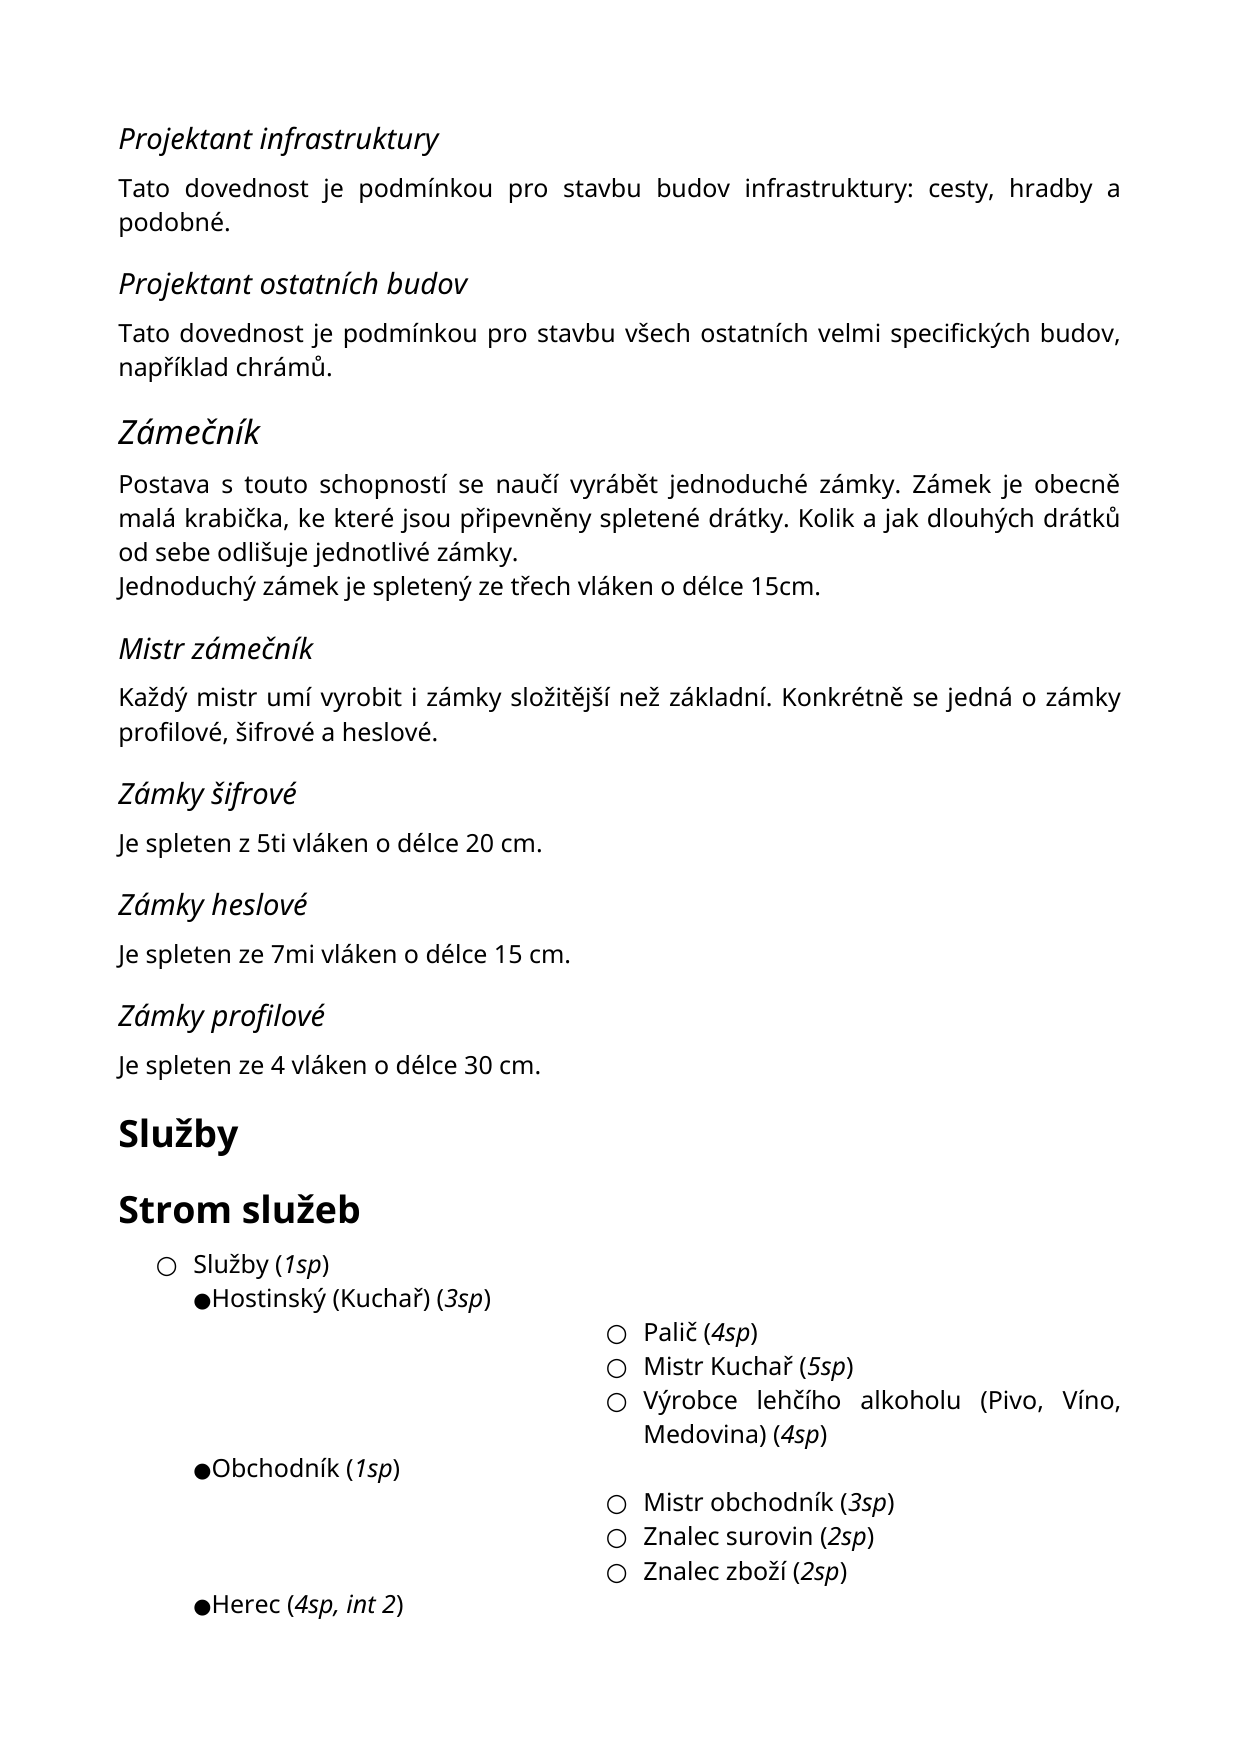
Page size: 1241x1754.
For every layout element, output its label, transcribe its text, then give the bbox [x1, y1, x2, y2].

subtitle Zámečník [118, 409, 1122, 454]
subtitle Mistr zámečník [118, 628, 1122, 668]
list Služby (1sp) [156, 1247, 1122, 1281]
subtitle Projektant infrastruktury [118, 118, 1122, 158]
subtitle Zámky šifrové [118, 773, 1122, 813]
text Jednoduchý zámek je spletený ze třech vláken o délce 15cm. [118, 569, 1122, 603]
text Je spleten ze 4 vláken o délce 30 cm. [118, 1048, 1122, 1082]
subtitle Projektant ostatních budov [118, 263, 1122, 303]
list Znalec zboží (2sp) [606, 1553, 1122, 1587]
text Je spleten ze 7mi vláken o délce 15 cm. [118, 937, 1122, 971]
subtitle Služby [118, 1107, 1122, 1158]
subtitle Zámky heslové [118, 884, 1122, 924]
list Výrobce lehčího alkoholu (Pivo, Víno, Medovina) (4sp) [606, 1383, 1122, 1451]
subtitle Zámky profilové [118, 996, 1122, 1035]
text Je spleten z 5ti vláken o délce 20 cm. [118, 825, 1122, 859]
text Postava s touto schopností se naučí vyrábět jednoduché zámky. Zámek je obecně malá krabička, ke které jsou připevněny spletené drátky. Kolik a jak dlouhých drátků od sebe odlišuje jednotlivé zámky. [118, 467, 1122, 569]
list Mistr obchodník (3sp) [606, 1485, 1122, 1519]
text Tato dovednost je podmínkou pro stavbu budov infrastruktury: cesty, hradby a podobné. [118, 170, 1122, 238]
list Obchodník (1sp) [193, 1451, 1122, 1485]
list Mistr Kuchař (5sp) [606, 1349, 1122, 1383]
list Hostinský (Kuchař) (3sp) [193, 1281, 1122, 1315]
subtitle Strom služeb [118, 1183, 1122, 1234]
text Každý mistr umí vyrobit i zámky složitější než základní. Konkrétně se jedná o zámky profilové, šifrové a heslové. [118, 680, 1122, 748]
text Tato dovednost je podmínkou pro stavbu všech ostatních velmi specifických budov, například chrámů. [118, 316, 1122, 384]
list Herec (4sp, int 2) [193, 1587, 1122, 1621]
list Palič (4sp) [606, 1315, 1122, 1349]
list Znalec surovin (2sp) [606, 1519, 1122, 1553]
